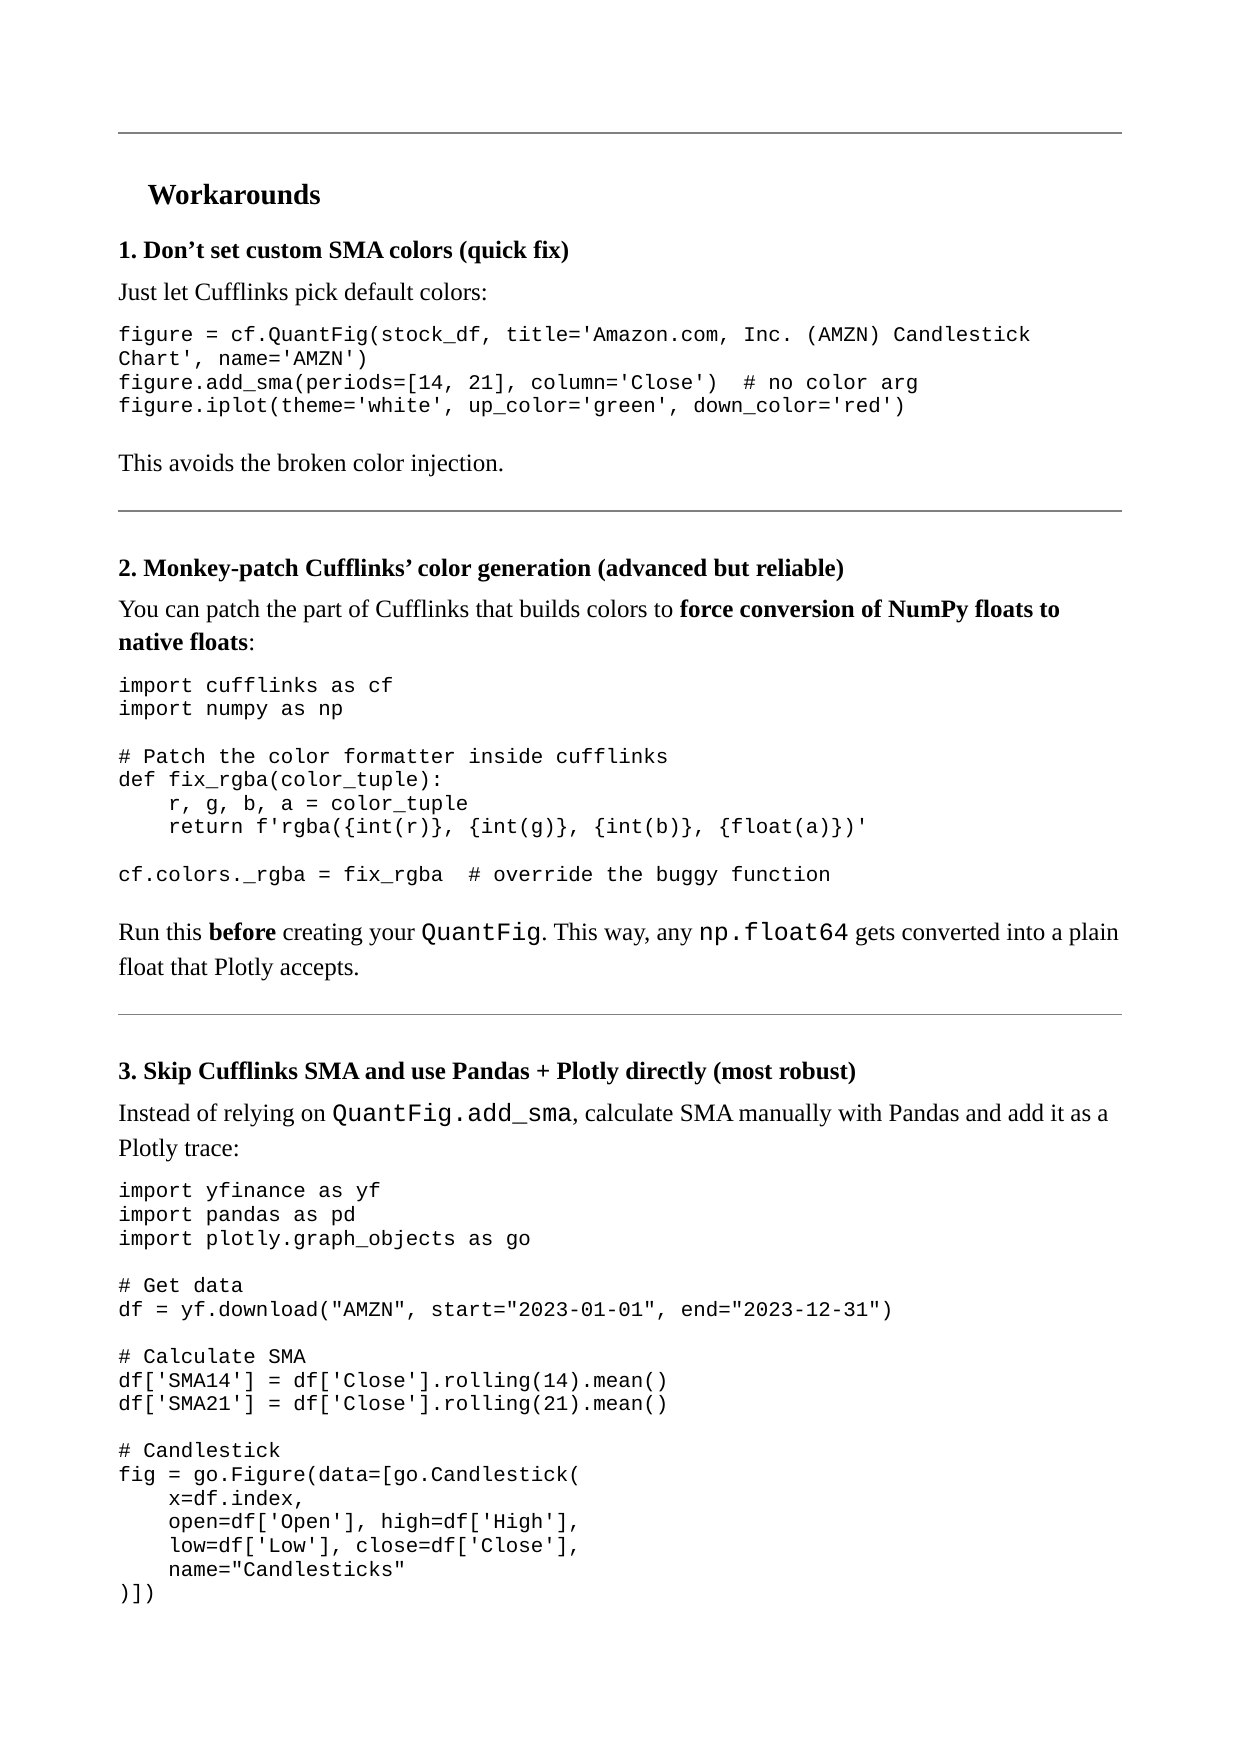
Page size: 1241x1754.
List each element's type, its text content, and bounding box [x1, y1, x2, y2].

subtitle 3. Skip Cufflinks SMA and use Pandas + Plotly directly (most robust) [118, 1056, 1122, 1085]
subtitle 🔧 Workarounds [118, 177, 1122, 211]
text # Patch the color formatter inside cufflinks [118, 746, 1122, 769]
text open=df['Open'], high=df['High'], [118, 1511, 1122, 1535]
text low=df['Low'], close=df['Close'], [118, 1535, 1122, 1559]
text name="Candlesticks" [118, 1559, 1122, 1582]
text # Calculate SMA [118, 1346, 1122, 1369]
text Run this before creating your QuantFig. This way, any np.float64 gets converted into a plain float that Plotly accepts. [118, 917, 1122, 981]
text import yfinance as yf [118, 1180, 1122, 1204]
subtitle 1. Don’t set custom SMA colors (quick fix) [118, 236, 1122, 264]
text figure.add_sma(periods=[14, 21], column='Close') # no color arg [118, 372, 1122, 395]
text import pandas as pd [118, 1204, 1122, 1228]
text df['SMA14'] = df['Close'].rolling(14).mean() [118, 1369, 1122, 1393]
subtitle 2. Monkey-patch Cufflinks’ color generation (advanced but reliable) [118, 553, 1122, 582]
text You can patch the part of Cufflinks that builds colors to force conversion of NumPy floats to native floats: [118, 594, 1122, 656]
text def fix_rgba(color_tuple): [118, 769, 1122, 793]
text Instead of relying on QuantFig.add_sma, calculate SMA manually with Pandas and add it as a Plotly trace: [118, 1098, 1122, 1162]
text import plotly.graph_objects as go [118, 1228, 1122, 1251]
text # Get data [118, 1275, 1122, 1299]
text )]) [118, 1582, 1122, 1606]
text x=df.index, [118, 1488, 1122, 1511]
text figure = cf.QuantFig(stock_df, title='Amazon.com, Inc. (AMZN) Candlestick Chart', name='AMZN') [118, 324, 1122, 372]
text import cufflinks as cf [118, 675, 1122, 698]
text return f'rgba({int(r)}, {int(g)}, {int(b)}, {float(a)})' [118, 817, 1122, 840]
text figure.iplot(theme='white', up_color='green', down_color='red') [118, 395, 1122, 419]
text cf.colors._rgba = fix_rgba # override the buggy function [118, 864, 1122, 887]
text r, g, b, a = color_tuple [118, 793, 1122, 817]
text # Candlestick [118, 1441, 1122, 1464]
text Just let Cufflinks pick default colors: [118, 277, 1122, 306]
text import numpy as np [118, 698, 1122, 722]
text This avoids the broken color injection. [118, 448, 1122, 477]
text fig = go.Figure(data=[go.Candlestick( [118, 1464, 1122, 1488]
text df['SMA21'] = df['Close'].rolling(21).mean() [118, 1393, 1122, 1417]
text df = yf.download("AMZN", start="2023-01-01", end="2023-12-31") [118, 1299, 1122, 1322]
